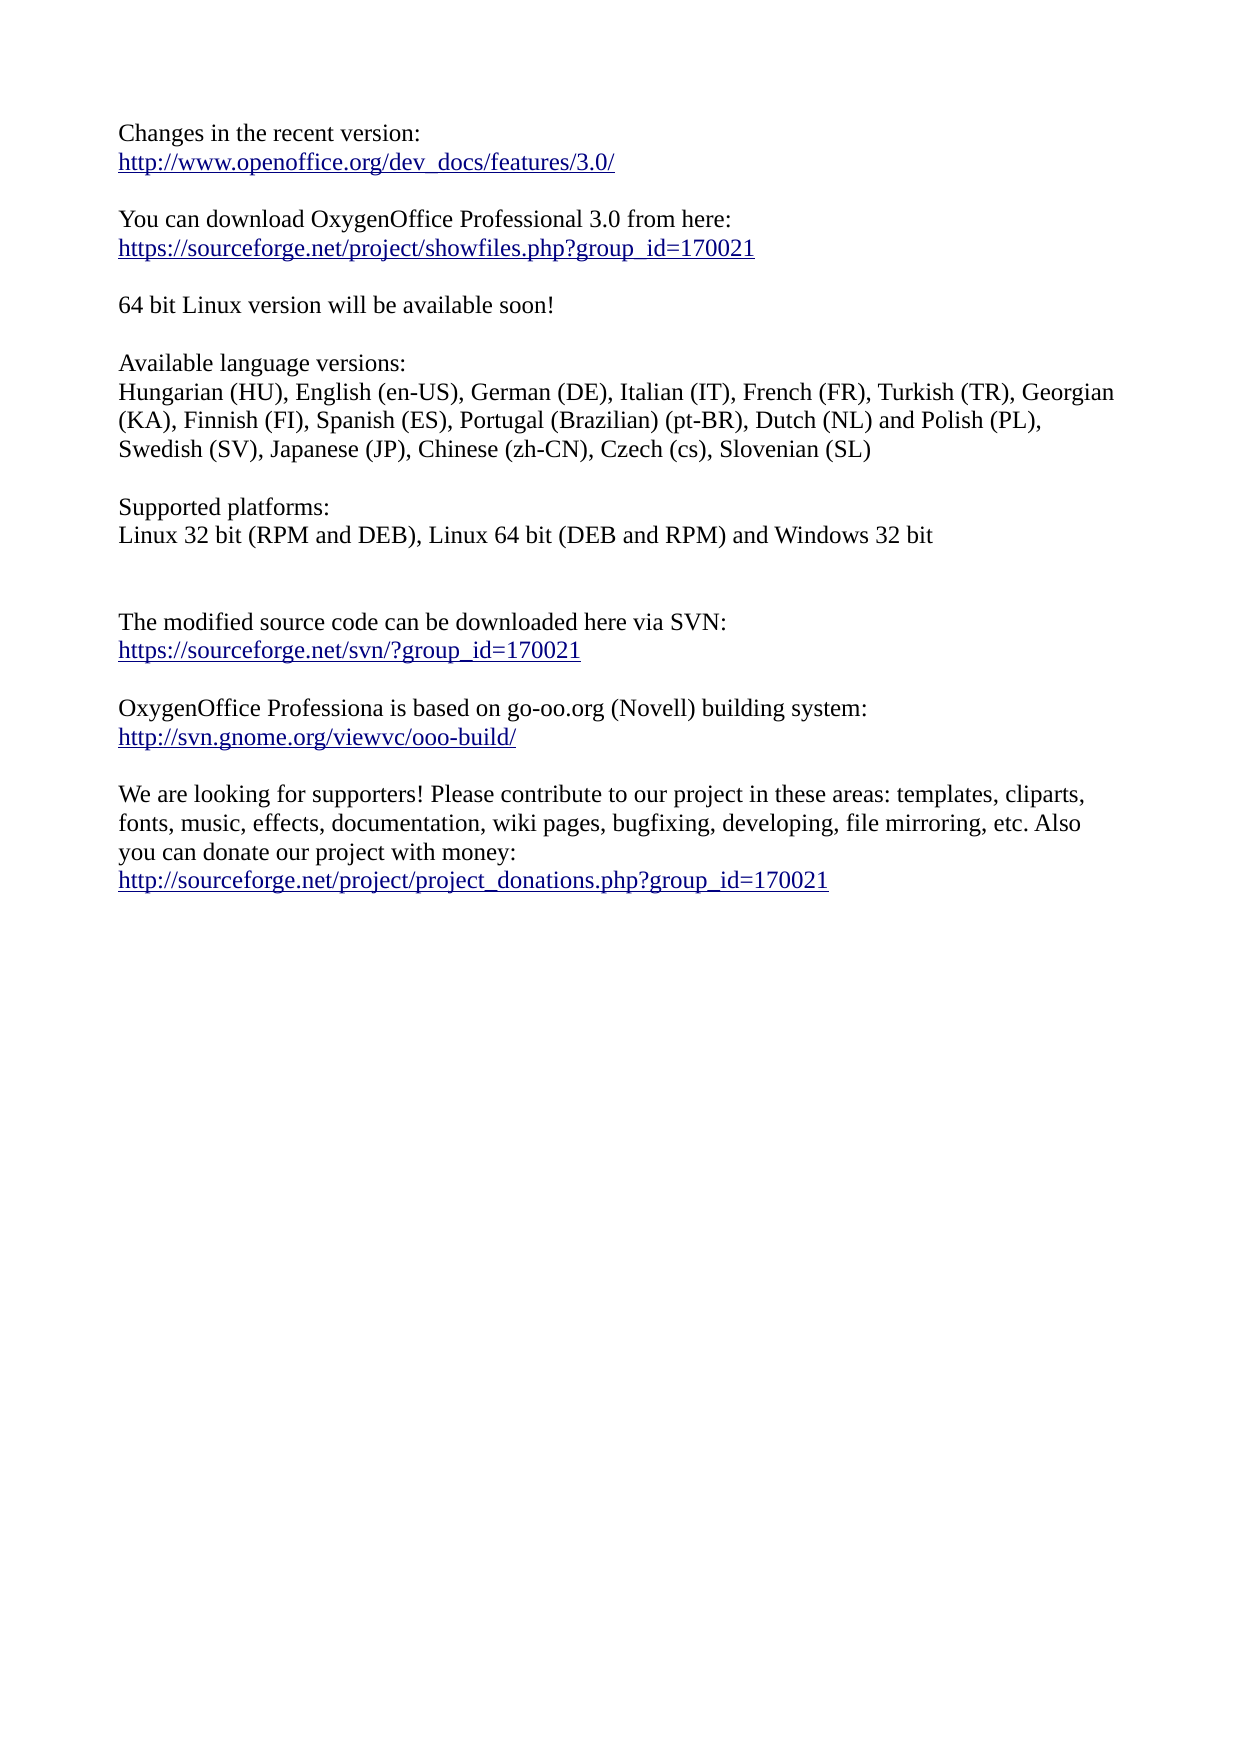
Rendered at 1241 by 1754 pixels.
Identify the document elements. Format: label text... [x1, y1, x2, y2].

text http://sourceforge.net/project/project_donations.php?group_id=170021 [118, 866, 1122, 894]
text The modified source code can be downloaded here via SVN: [118, 607, 1122, 636]
text Hungarian (HU), English (en-US), German (DE), Italian (IT), French (FR), Turkish (TR), Georgian (KA), Finnish (FI), Spanish (ES), Portugal (Brazilian) (pt-BR), Dutch (NL) and Polish (PL), Swedish (SV), Japanese (JP), Chinese (zh-CN), Czech (cs), Slovenian (SL) [118, 377, 1122, 463]
text http://svn.gnome.org/viewvc/ooo-build/ [118, 722, 1122, 751]
text Supported platforms: [118, 492, 1122, 521]
text 64 bit Linux version will be available soon! [118, 291, 1122, 319]
text Available language versions: [118, 348, 1122, 377]
text OxygenOffice Professiona is based on go-oo.org (Novell) building system: [118, 693, 1122, 722]
text http://www.openoffice.org/dev_docs/features/3.0/ [118, 147, 1122, 176]
text https://sourceforge.net/project/showfiles.php?group_id=170021 [118, 233, 1122, 262]
text You can download OxygenOffice Professional 3.0 from here: [118, 204, 1122, 233]
text https://sourceforge.net/svn/?group_id=170021 [118, 636, 1122, 664]
text Linux 32 bit (RPM and DEB), Linux 64 bit (DEB and RPM) and Windows 32 bit [118, 521, 1122, 549]
text Changes in the recent version: [118, 118, 1122, 147]
text We are looking for supporters! Please contribute to our project in these areas: templates, cliparts, fonts, music, effects, documentation, wiki pages, bugfixing, developing, file mirroring, etc. Also you can donate our project with money: [118, 779, 1122, 866]
